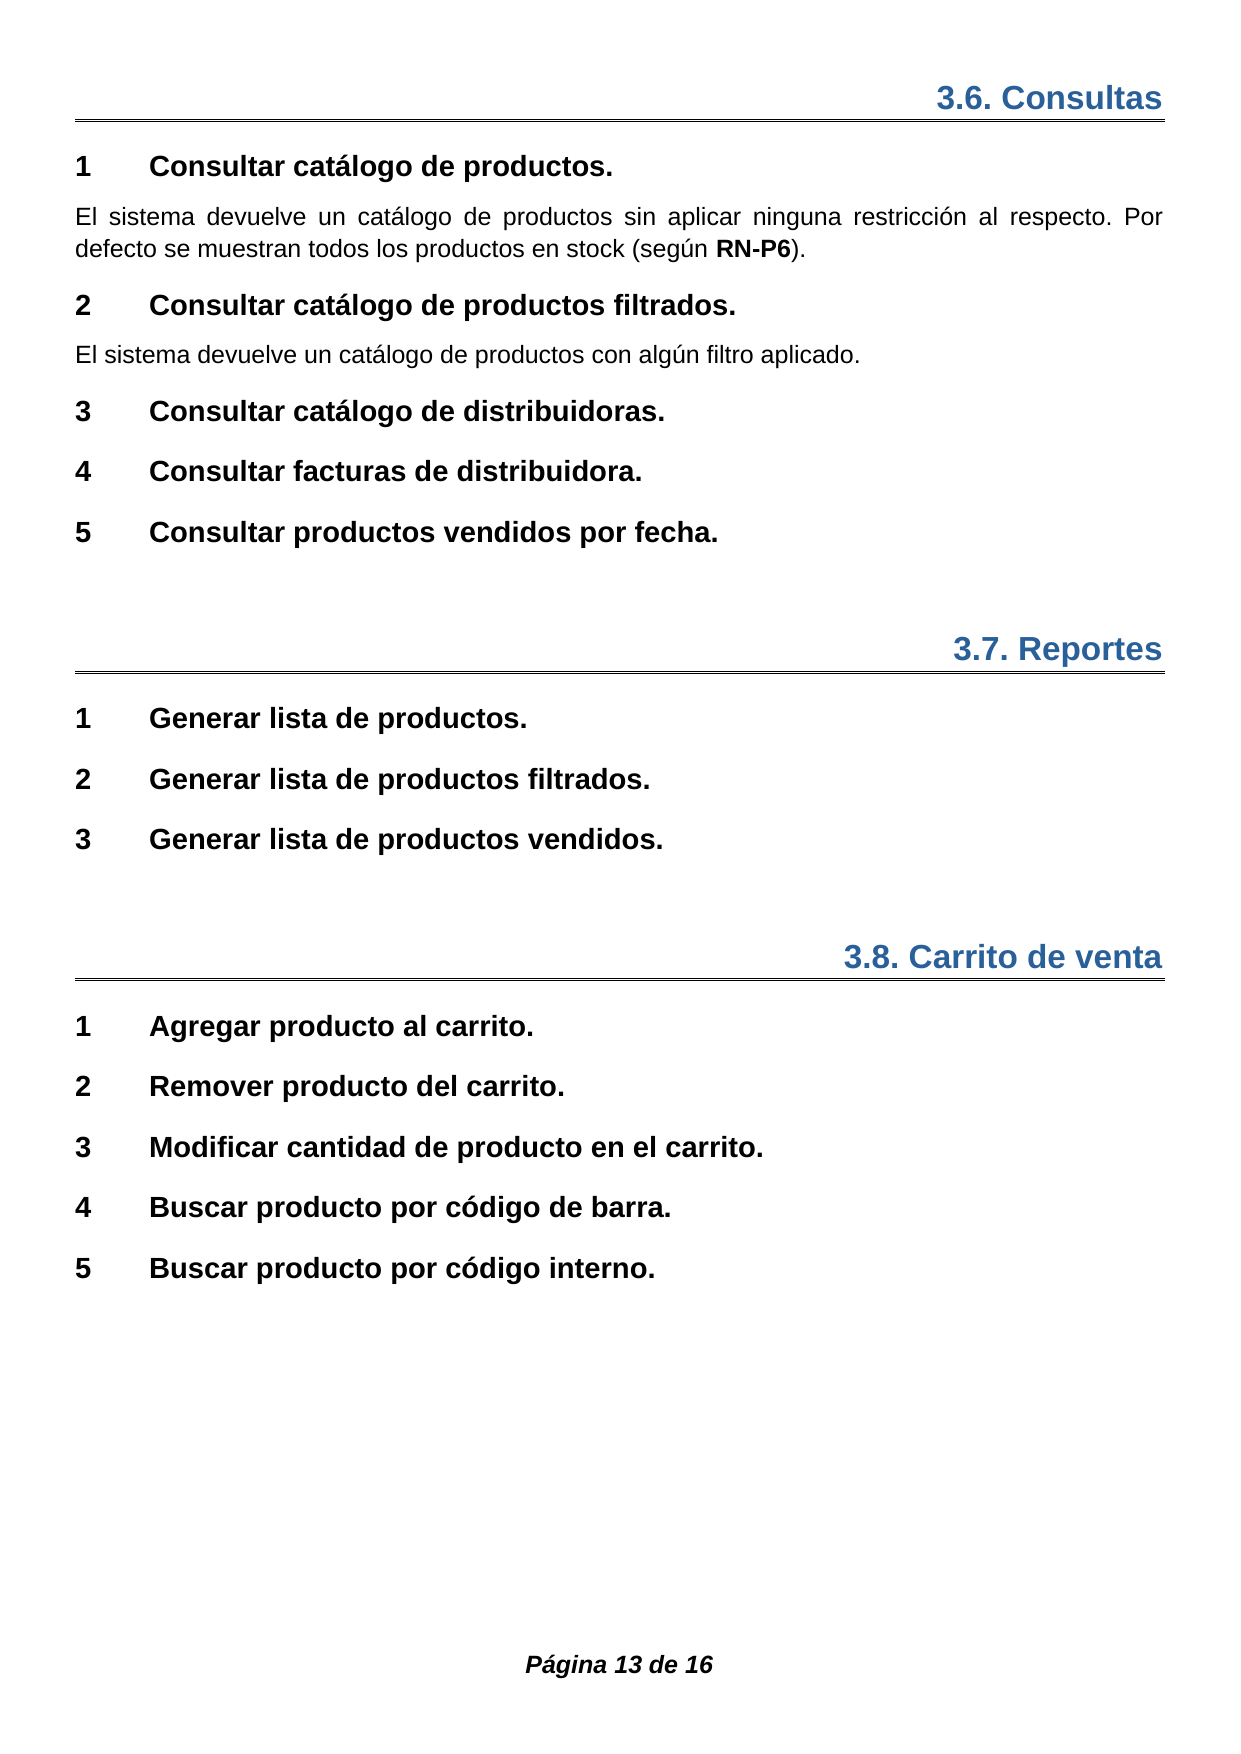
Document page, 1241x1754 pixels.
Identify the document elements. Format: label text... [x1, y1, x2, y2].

subtitle 3.8. Carrito de venta [75, 934, 1165, 978]
subtitle Generar lista de productos. [75, 701, 1165, 734]
subtitle Buscar producto por código de barra. [75, 1190, 1165, 1224]
subtitle Consultar catálogo de productos. [75, 149, 1165, 183]
subtitle Consultar productos vendidos por fecha. [75, 515, 1165, 548]
text El sistema devuelve un catálogo de productos sin aplicar ninguna restricción al respecto. Por defecto se muestran todos los productos en stock (según RN-P6). [75, 201, 1165, 263]
subtitle Consultar facturas de distribuidora. [75, 454, 1165, 488]
subtitle 3.7. Reportes [75, 627, 1165, 671]
subtitle Consultar catálogo de productos filtrados. [75, 288, 1165, 322]
subtitle Generar lista de productos vendidos. [75, 822, 1165, 856]
subtitle Generar lista de productos filtrados. [75, 762, 1165, 795]
subtitle Modificar cantidad de producto en el carrito. [75, 1130, 1165, 1163]
subtitle Agregar producto al carrito. [75, 1008, 1165, 1042]
subtitle Remover producto del carrito. [75, 1069, 1165, 1103]
subtitle Consultar catálogo de distribuidoras. [75, 393, 1165, 427]
subtitle Buscar producto por código interno. [75, 1251, 1165, 1284]
subtitle 3.6. Consultas [75, 75, 1165, 119]
text El sistema devuelve un catálogo de productos con algún filtro aplicado. [75, 340, 1165, 369]
